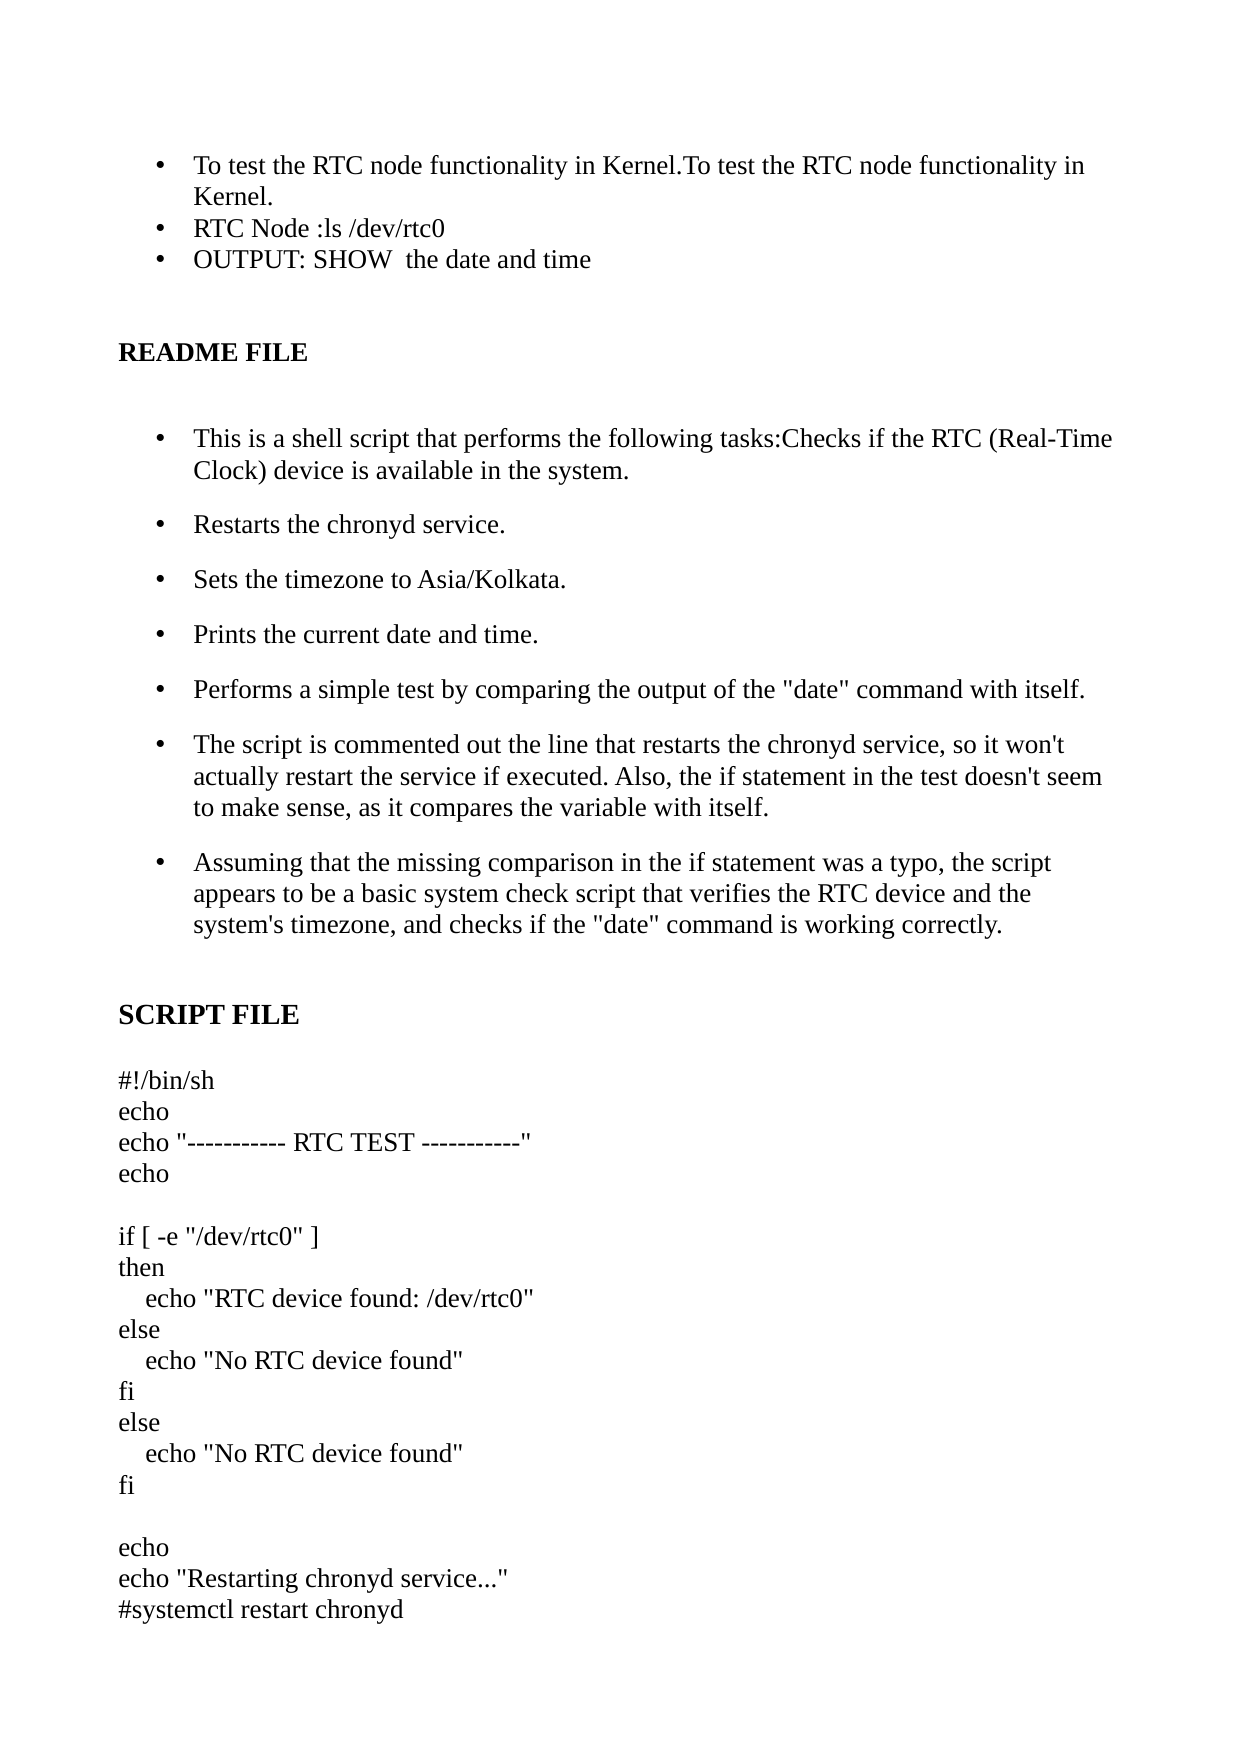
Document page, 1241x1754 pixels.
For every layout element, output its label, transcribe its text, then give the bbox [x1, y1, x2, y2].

list Performs a simple test by comparing the output of the "date" command with itself. [156, 674, 1122, 705]
text README FILE [118, 336, 1122, 368]
text echo "RTC device found: /dev/rtc0" [118, 1282, 1122, 1313]
text echo "----------- RTC TEST -----------" [118, 1126, 1122, 1157]
text then [118, 1251, 1122, 1282]
list RTC Node :ls /dev/rtc0 [156, 212, 1122, 243]
list Assuming that the missing comparison in the if statement was a typo, the script appears to be a basic system check script that verifies the RTC device and the system's timezone, and checks if the "date" command is working correctly. [156, 846, 1122, 939]
text if [ -e "/dev/rtc0" ] [118, 1219, 1122, 1251]
text #systemctl restart chronyd [118, 1593, 1122, 1624]
list Restarts the chronyd service. [156, 509, 1122, 540]
text echo [118, 1531, 1122, 1562]
text #!/bin/sh [118, 1064, 1122, 1095]
list Prints the current date and time. [156, 619, 1122, 650]
list To test the RTC node functionality in Kernel.To test the RTC node functionality in Kernel. [156, 149, 1122, 212]
text echo "No RTC device found" [118, 1438, 1122, 1469]
text else [118, 1313, 1122, 1344]
text echo [118, 1157, 1122, 1188]
list The script is commented out the line that restarts the chronyd service, so it won't actually restart the service if executed. Also, the if statement in the test doesn't seem to make sense, as it compares the variable with itself. [156, 729, 1122, 822]
list Sets the timezone to Asia/Kolkata. [156, 564, 1122, 595]
text else [118, 1406, 1122, 1438]
text echo "Restarting chronyd service..." [118, 1562, 1122, 1593]
list This is a shell script that performs the following tasks:Checks if the RTC (Real-Time Clock) device is available in the system. [156, 422, 1122, 485]
text echo "No RTC device found" [118, 1344, 1122, 1375]
text fi [118, 1469, 1122, 1500]
text SCRIPT FILE [118, 997, 1122, 1030]
text echo [118, 1095, 1122, 1126]
text fi [118, 1375, 1122, 1406]
list OUTPUT: SHOW the date and time [156, 243, 1122, 274]
